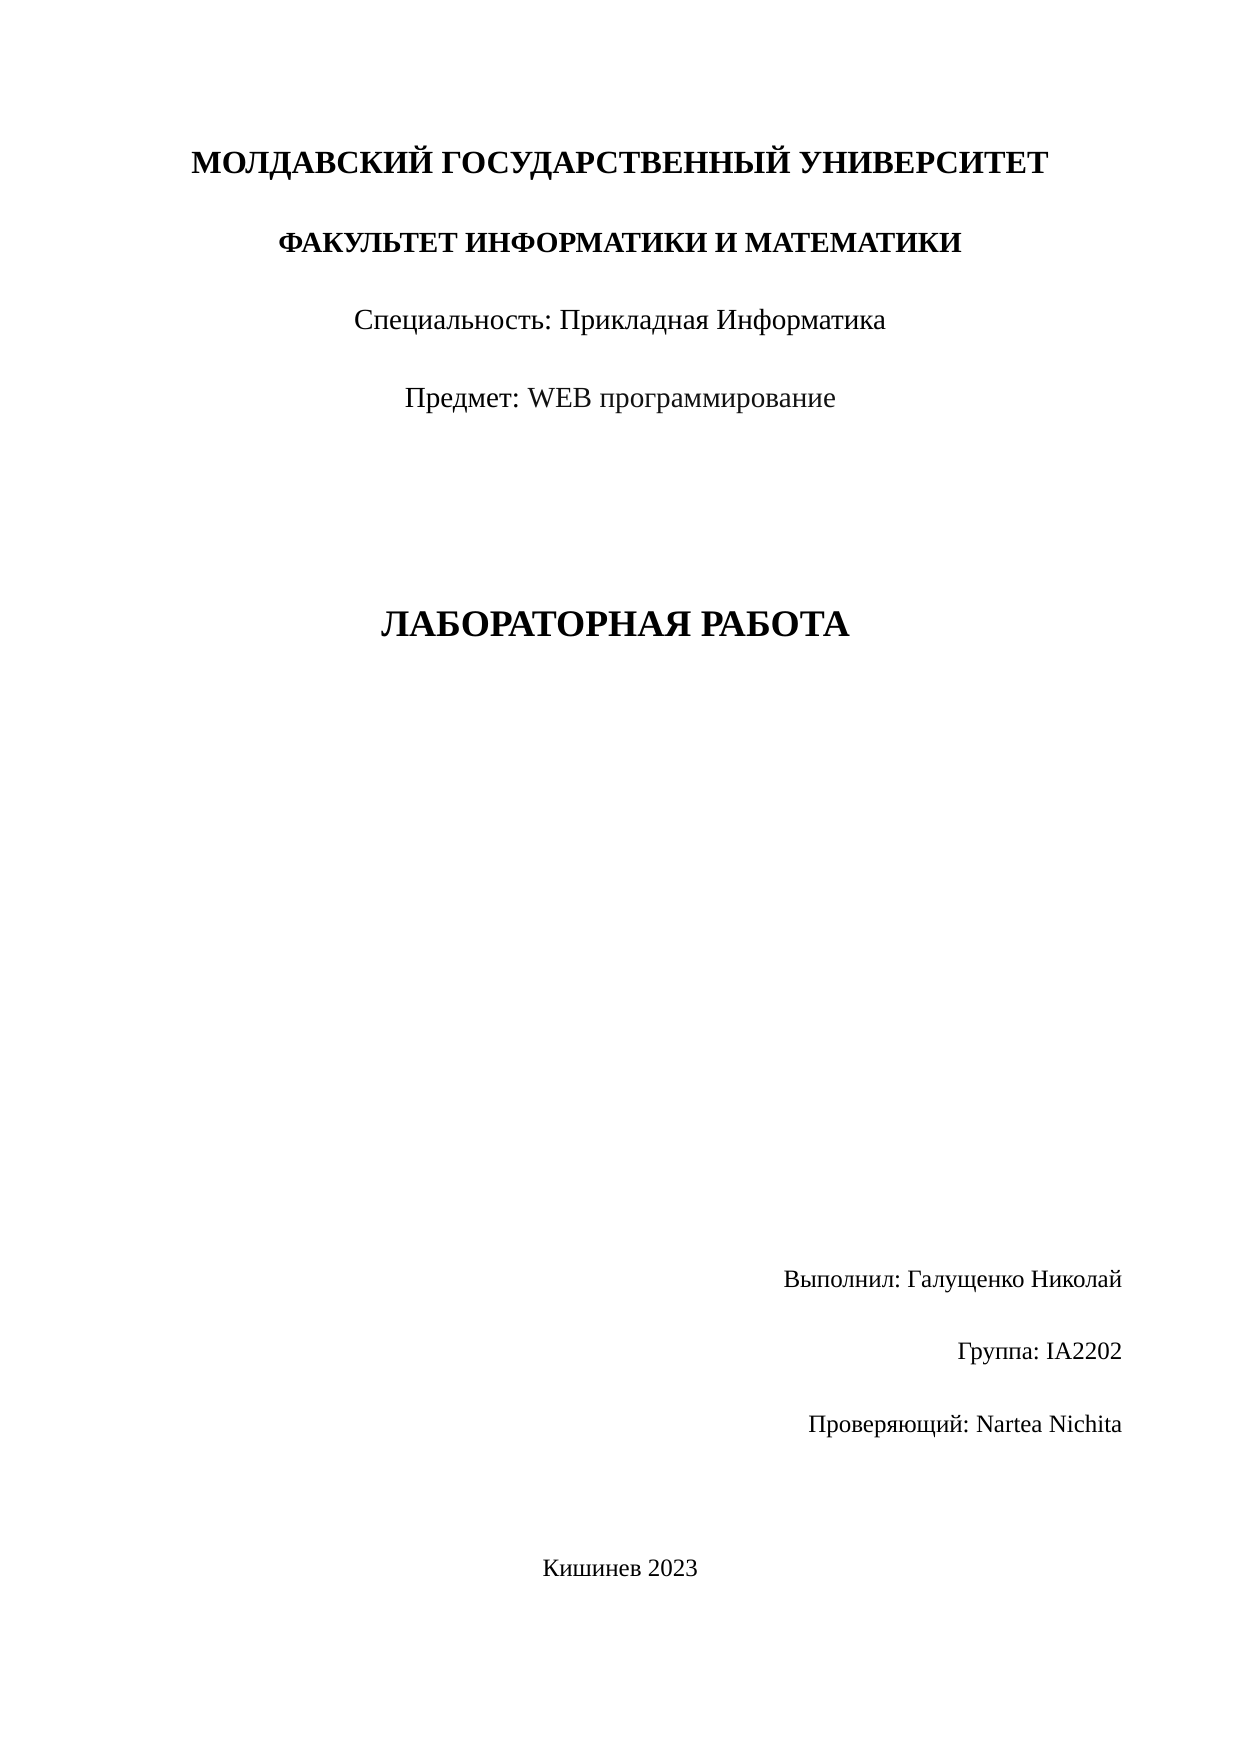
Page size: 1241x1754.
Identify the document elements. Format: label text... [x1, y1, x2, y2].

text Проверяющий: Nartea Nichita [118, 1409, 1122, 1438]
text Выполнил: Галущенко Николай [118, 1264, 1122, 1292]
text Предмет: WEB программирование [118, 380, 1122, 414]
text ЛАБОРАТОРНАЯ РАБОТА [118, 601, 1122, 644]
text МОЛДАВСКИЙ ГОСУДАРСТВЕННЫЙ УНИВЕРСИТЕТ [118, 143, 1122, 180]
text ФАКУЛЬТЕТ ИНФОРМАТИКИ И МАТЕМАТИКИ [118, 225, 1122, 258]
text Кишинев 2023 [118, 1553, 1122, 1582]
text Специальность: Прикладная Информатика [118, 302, 1122, 336]
text Группа: IA2202 [118, 1336, 1122, 1365]
